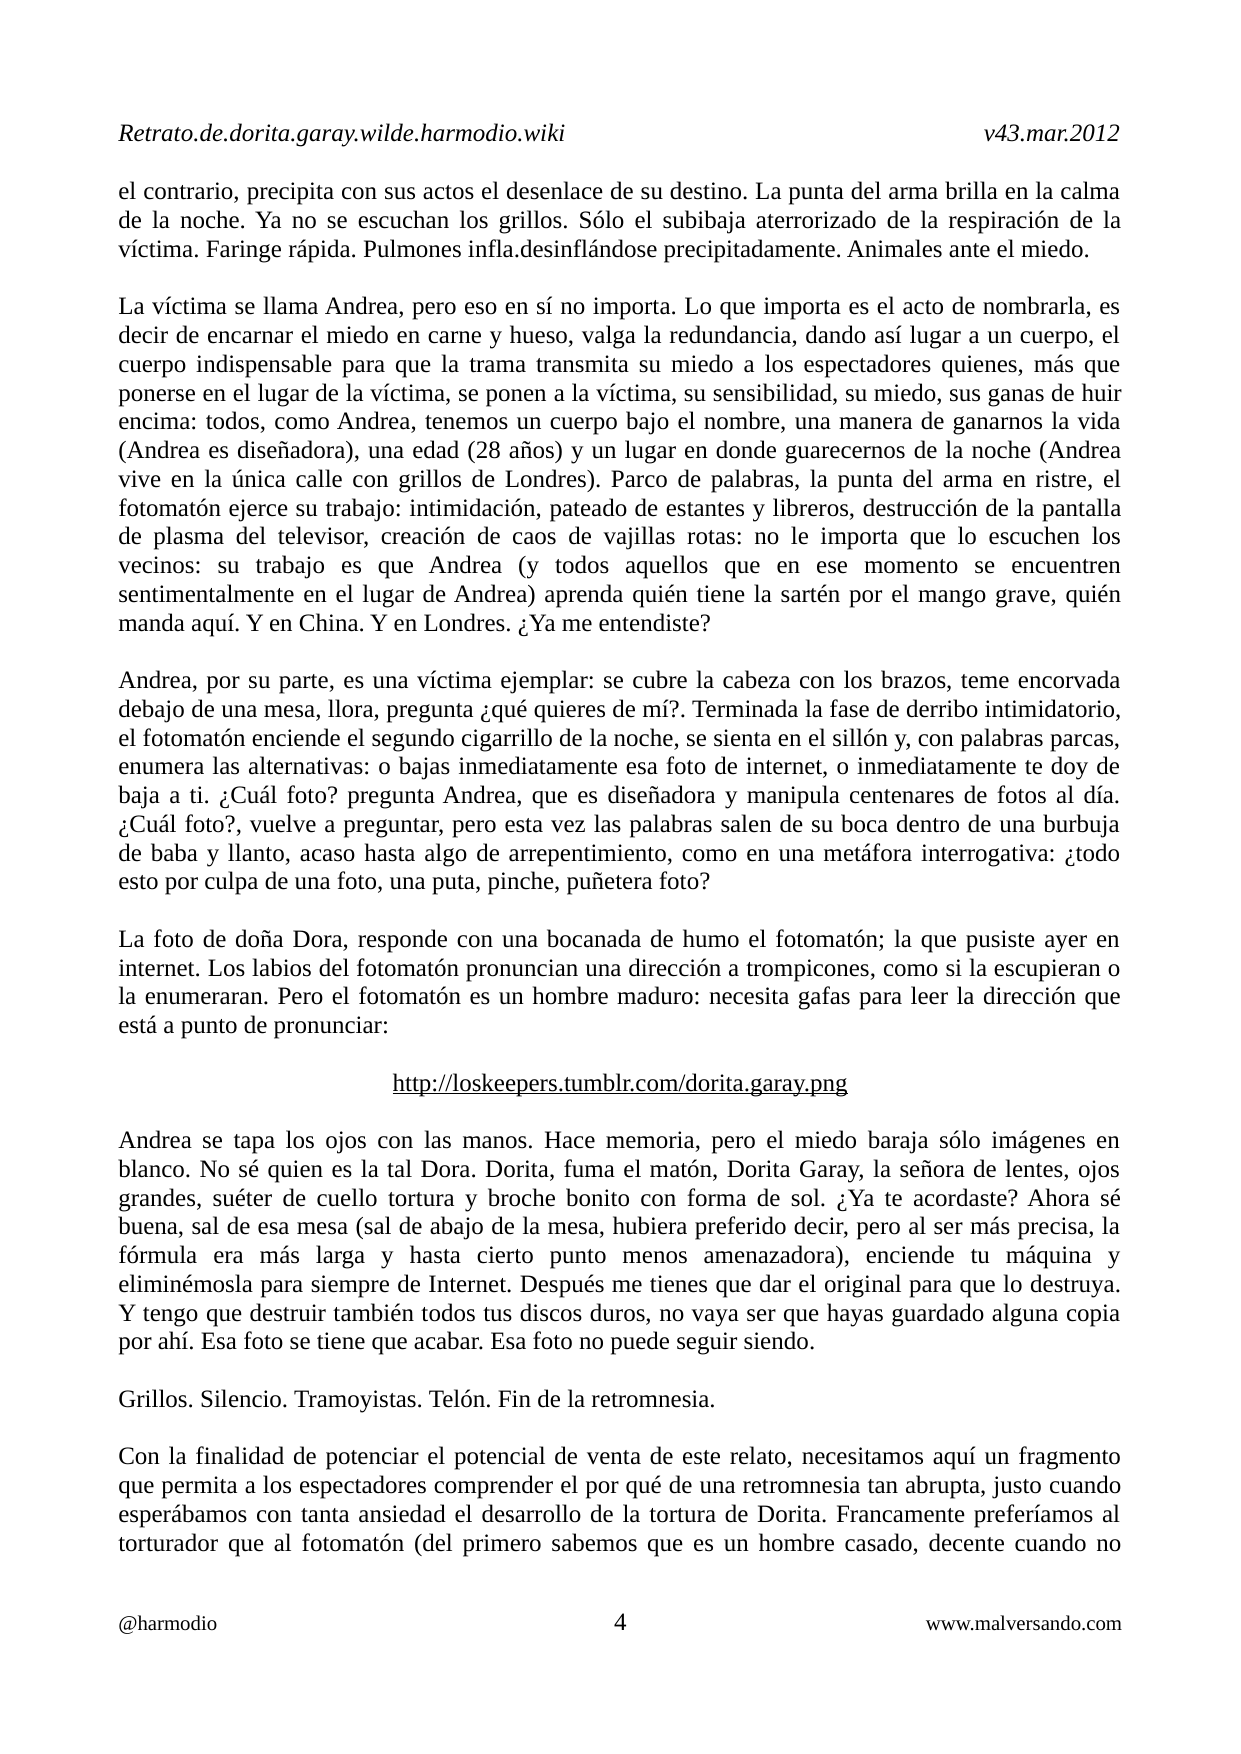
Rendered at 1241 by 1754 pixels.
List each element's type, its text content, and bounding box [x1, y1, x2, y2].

text Grillos. Silencio. Tramoyistas. Telón. Fin de la retromnesia. [118, 1384, 1122, 1413]
text el contrario, precipita con sus actos el desenlace de su destino. La punta del arma brilla en la calma de la noche. Ya no se escuchan los grillos. Sólo el subibaja aterrorizado de la respiración de la víctima. Faringe rápida. Pulmones infla.desinflándose precipitadamente. Animales ante el miedo. [118, 176, 1122, 263]
text Con la finalidad de potenciar el potencial de venta de este relato, necesitamos aquí un fragmento que permita a los espectadores comprender el por qué de una retromnesia tan abrupta, justo cuando esperábamos con tanta ansiedad el desarrollo de la tortura de Dorita. Francamente preferíamos al torturador que al fotomatón (del primero sabemos que es un hombre casado, decente cuando no [118, 1441, 1122, 1556]
text La víctima se llama Andrea, pero eso en sí no importa. Lo que importa es el acto de nombrarla, es decir de encarnar el miedo en carne y hueso, valga la redundancia, dando así lugar a un cuerpo, el cuerpo indispensable para que la trama transmita su miedo a los espectadores quienes, más que ponerse en el lugar de la víctima, se ponen a la víctima, su sensibilidad, su miedo, sus ganas de huir encima: todos, como Andrea, tenemos un cuerpo bajo el nombre, una manera de ganarnos la vida (Andrea es diseñadora), una edad (28 años) y un lugar en donde guarecernos de la noche (Andrea vive en la única calle con grillos de Londres). Parco de palabras, la punta del arma en ristre, el fotomatón ejerce su trabajo: intimidación, pateado de estantes y libreros, destrucción de la pantalla de plasma del televisor, creación de caos de vajillas rotas: no le importa que lo escuchen los vecinos: su trabajo es que Andrea (y todos aquellos que en ese momento se encuentren sentimentalmente en el lugar de Andrea) aprenda quién tiene la sartén por el mango grave, quién manda aquí. Y en China. Y en Londres. ¿Ya me entendiste? [118, 291, 1122, 636]
text Andrea, por su parte, es una víctima ejemplar: se cubre la cabeza con los brazos, teme encorvada debajo de una mesa, llora, pregunta ¿qué quieres de mí?. Terminada la fase de derribo intimidatorio, el fotomatón enciende el segundo cigarrillo de la noche, se sienta en el sillón y, con palabras parcas, enumera las alternativas: o bajas inmediatamente esa foto de internet, o inmediatamente te doy de baja a ti. ¿Cuál foto? pregunta Andrea, que es diseñadora y manipula centenares de fotos al día. ¿Cuál foto?, vuelve a preguntar, pero esta vez las palabras salen de su boca dentro de una burbuja de baba y llanto, acaso hasta algo de arrepentimiento, como en una metáfora interrogativa: ¿todo esto por culpa de una foto, una puta, pinche, puñetera foto? [118, 665, 1122, 895]
text Andrea se tapa los ojos con las manos. Hace memoria, pero el miedo baraja sólo imágenes en blanco. No sé quien es la tal Dora. Dorita, fuma el matón, Dorita Garay, la señora de lentes, ojos grandes, suéter de cuello tortura y broche bonito con forma de sol. ¿Ya te acordaste? Ahora sé buena, sal de esa mesa (sal de abajo de la mesa, hubiera preferido decir, pero al ser más precisa, la fórmula era más larga y hasta cierto punto menos amenazadora), enciende tu máquina y eliminémosla para siempre de Internet. Después me tienes que dar el original para que lo destruya. Y tengo que destruir también todos tus discos duros, no vaya ser que hayas guardado alguna copia por ahí. Esa foto se tiene que acabar. Esa foto no puede seguir siendo. [118, 1125, 1122, 1355]
text La foto de doña Dora, responde con una bocanada de humo el fotomatón; la que pusiste ayer en internet. Los labios del fotomatón pronuncian una dirección a trompicones, como si la escupieran o la enumeraran. Pero el fotomatón es un hombre maduro: necesita gafas para leer la dirección que está a punto de pronunciar: [118, 924, 1122, 1039]
text http://loskeepers.tumblr.com/dorita.garay.png [118, 1068, 1122, 1096]
